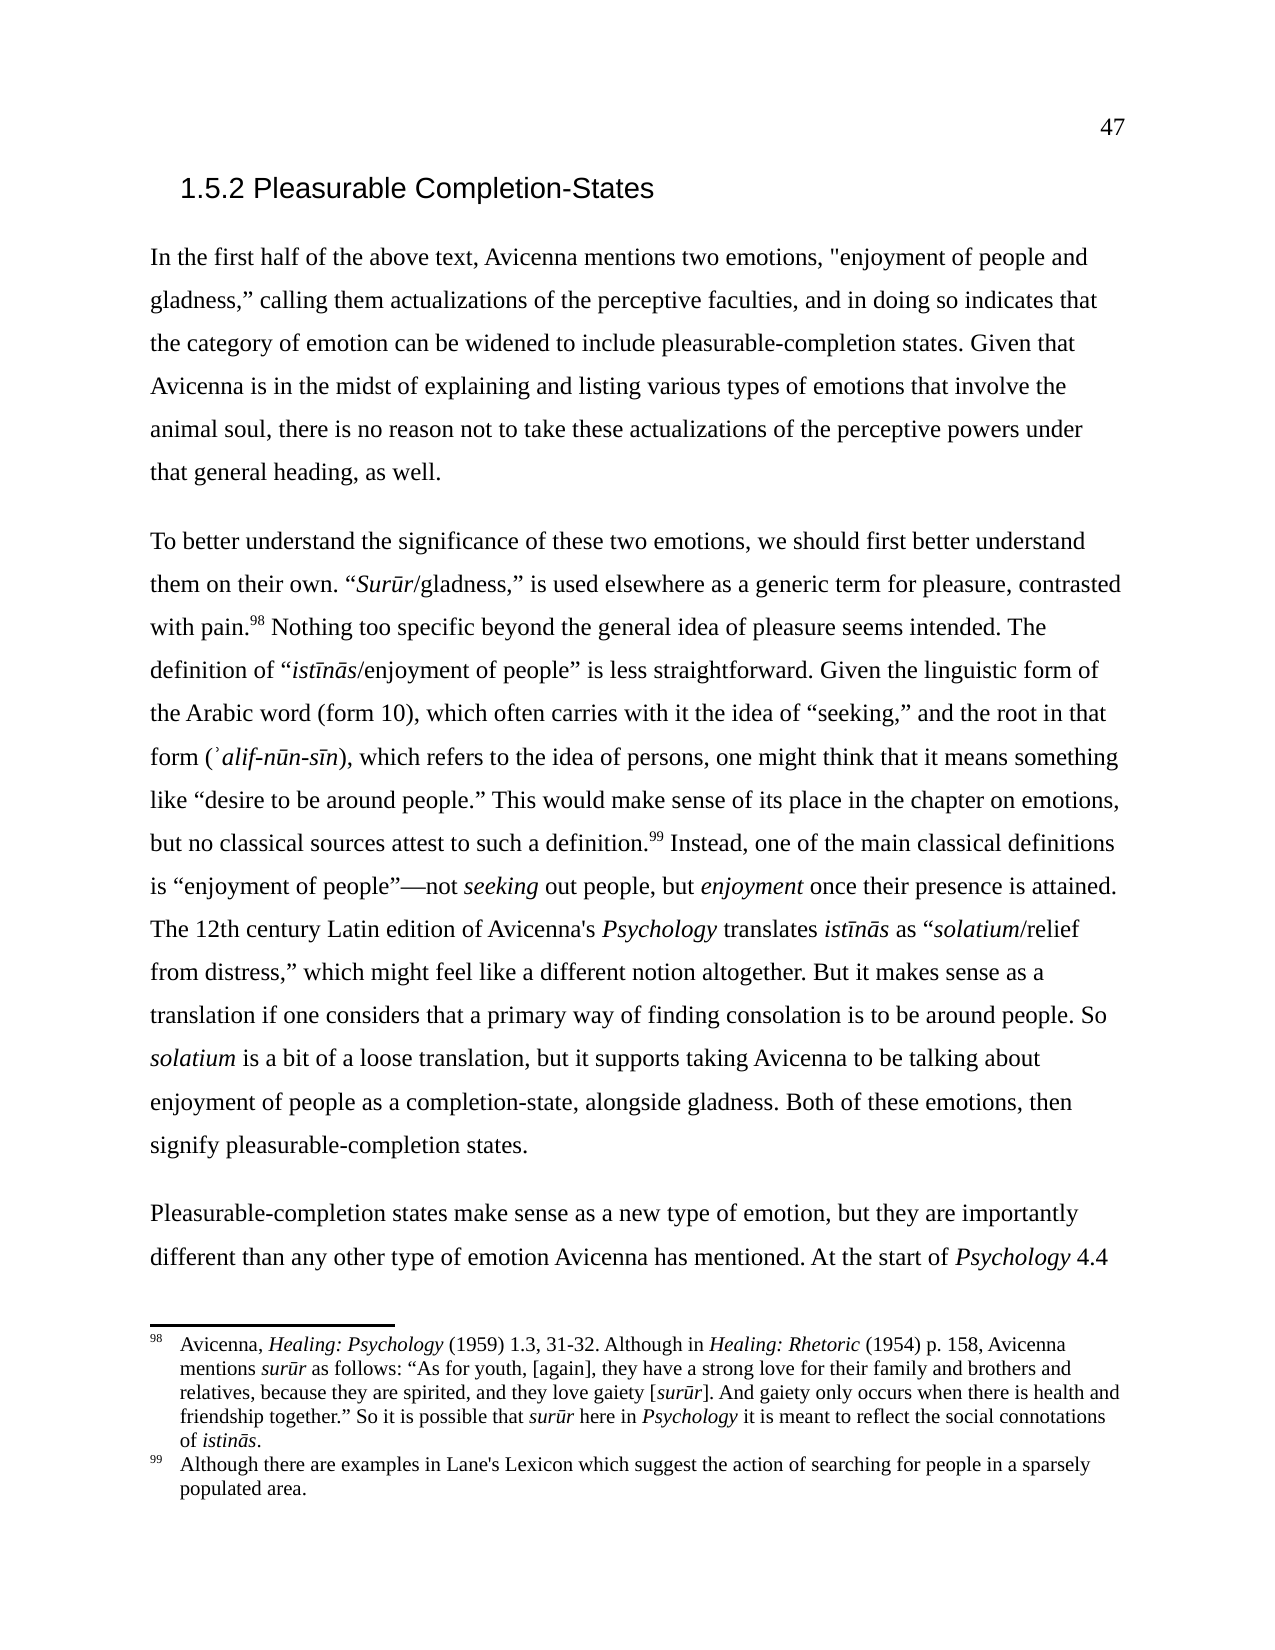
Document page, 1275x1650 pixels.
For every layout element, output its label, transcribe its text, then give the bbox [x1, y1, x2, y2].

text Avicenna, Healing: Psychology (1959) 1.3, 31-32. Although in Healing: Rhetoric (1954) p. 158, Avicenna mentions surūr as follows: “As for youth, [again], they have a strong love for their family and brothers and relatives, because they are spirited, and they love gaiety [surūr]. And gaiety only occurs when there is health and friendship together.” So it is possible that surūr here in Psychology it is meant to reflect the social connotations of istinās. [150, 1332, 1125, 1452]
text In the first half of the above text, Avicenna mentions two emotions, "enjoyment of people and gladness,” calling them actualizations of the perceptive faculties, and in doing so indicates that the category of emotion can be widened to include pleasurable-completion states. Given that Avicenna is in the midst of explaining and listing various types of emotions that involve the animal soul, there is no reason not to take these actualizations of the perceptive powers under that general heading, as well. [150, 242, 1125, 486]
text To better understand the significance of these two emotions, we should first better understand them on their own. “Surūr/gladness,” is used elsewhere as a generic term for pleasure, contrasted with pain. Nothing too specific beyond the general idea of pleasure seems intended. The definition of “istīnās/enjoyment of people” is less straightforward. Given the linguistic form of the Arabic word (form 10), which often carries with it the idea of “seeking,” and the root in that form (ʾalif-nūn-sīn), which refers to the idea of persons, one might think that it means something like “desire to be around people.” This would make sense of its place in the chapter on emotions, but no classical sources attest to such a definition. Instead, one of the main classical definitions is “enjoyment of people”―not seeking out people, but enjoyment once their presence is attained. The 12th century Latin edition of Avicenna's Psychology translates istīnās as “solatium/relief from distress,” which might feel like a different notion altogether. But it makes sense as a translation if one considers that a primary way of finding consolation is to be around people. So solatium is a bit of a loose translation, but it supports taking Avicenna to be talking about enjoyment of people as a completion-state, alongside gladness. Both of these emotions, then signify pleasurable-completion states. [150, 526, 1125, 1158]
text Pleasurable-completion states make sense as a new type of emotion, but they are importantly different than any other type of emotion Avicenna has mentioned. At the start of Psychology 4.4 [150, 1198, 1125, 1270]
text Although there are examples in Lane's Lexicon which suggest the action of searching for people in a sparsely populated area. [150, 1452, 1125, 1500]
subtitle 1.5.2 Pleasurable Completion-States [180, 171, 1125, 204]
